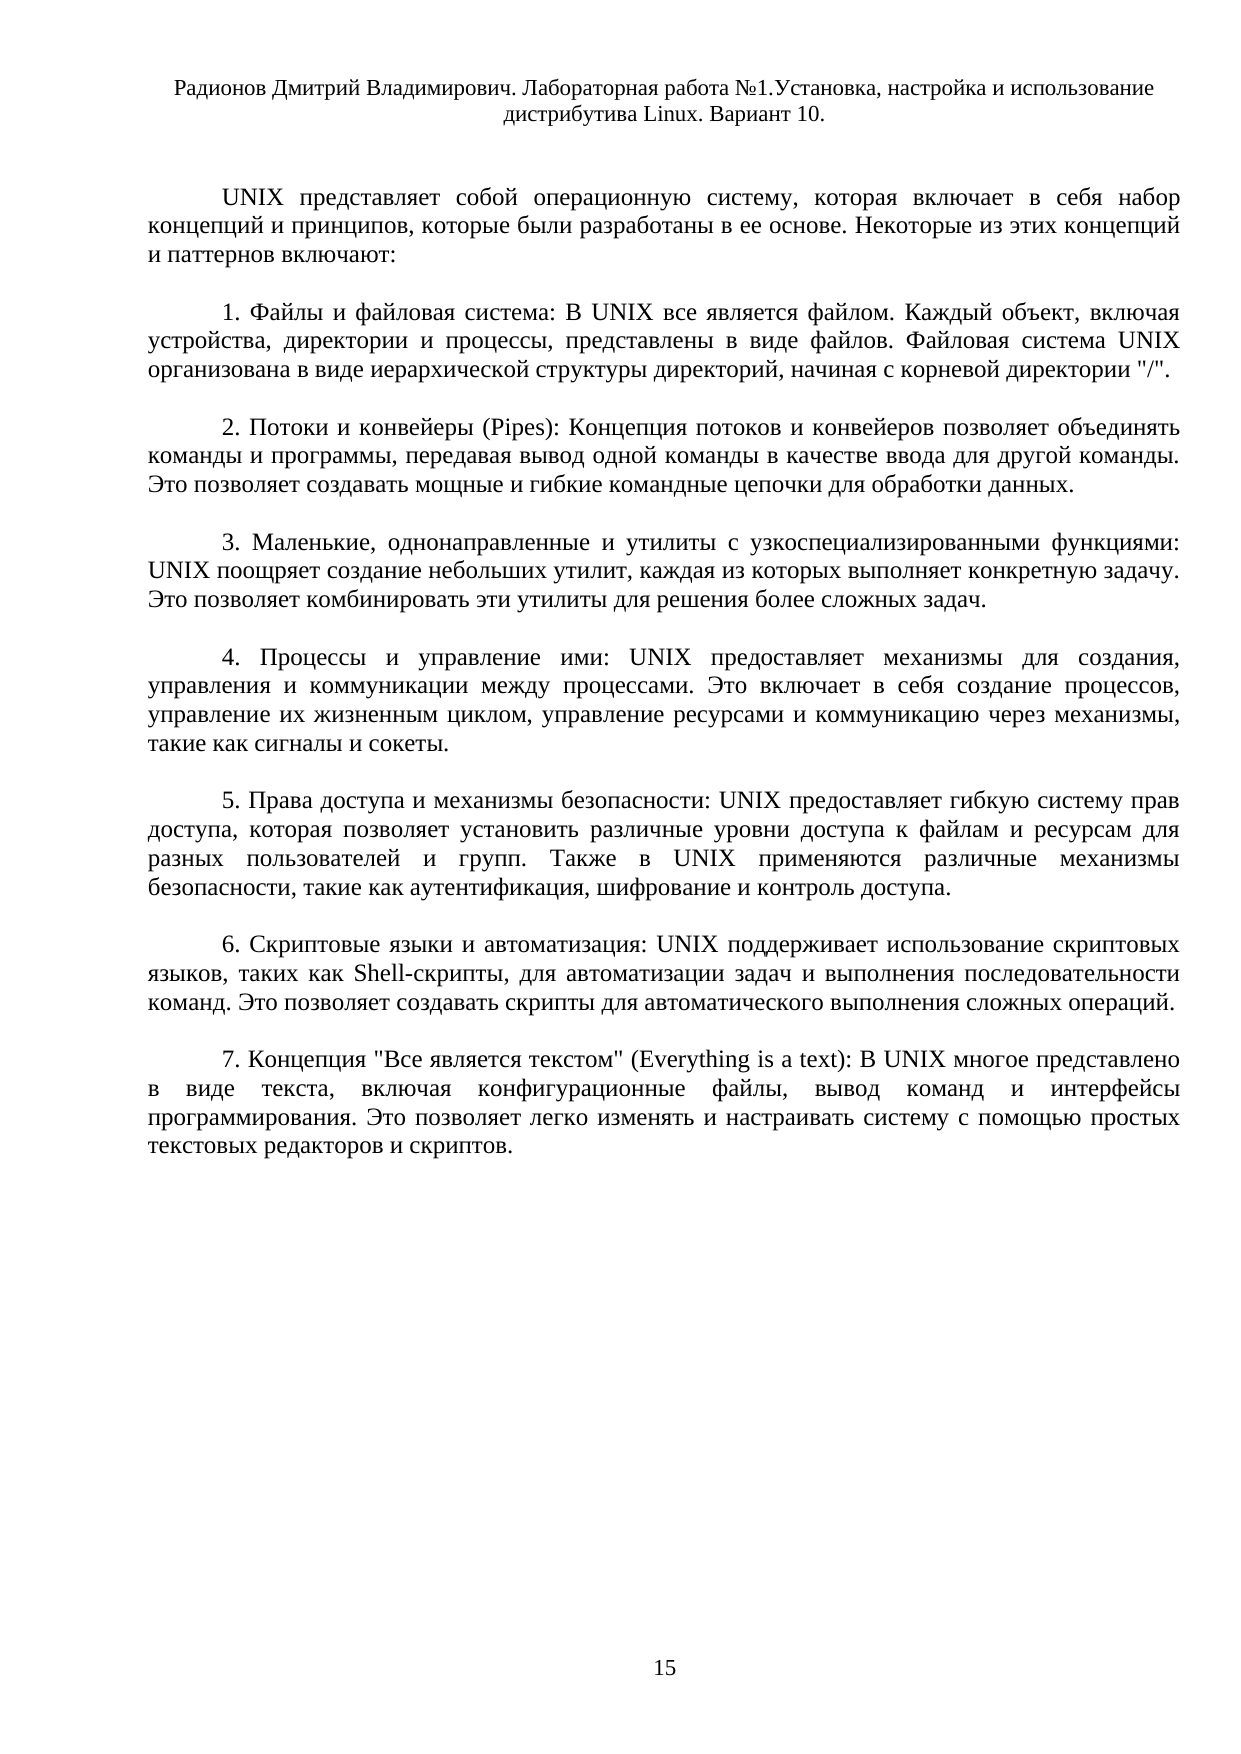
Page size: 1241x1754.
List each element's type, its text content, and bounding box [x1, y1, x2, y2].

text 3. Маленькие, однонаправленные и утилиты с узкоспециализированными функциями: UNIX поощряет создание небольших утилит, каждая из которых выполняет конкретную задачу. Это позволяет комбинировать эти утилиты для решения более сложных задач. [148, 527, 1181, 613]
text 2. Потоки и конвейеры (Pipes): Концепция потоков и конвейеров позволяет объединять команды и программы, передавая вывод одной команды в качестве ввода для другой команды. Это позволяет создавать мощные и гибкие командные цепочки для обработки данных. [148, 412, 1181, 498]
text 5. Права доступа и механизмы безопасности: UNIX предоставляет гибкую систему прав доступа, которая позволяет установить различные уровни доступа к файлам и ресурсам для разных пользователей и групп. Также в UNIX применяются различные механизмы безопасности, такие как аутентификация, шифрование и контроль доступа. [148, 785, 1181, 900]
text UNIX представляет собой операционную систему, которая включает в себя набор концепций и принципов, которые были разработаны в ее основе. Некоторые из этих концепций и паттернов включают: [148, 182, 1181, 268]
text 1. Файлы и файловая система: В UNIX все является файлом. Каждый объект, включая устройства, директории и процессы, представлены в виде файлов. Файловая система UNIX организована в виде иерархической структуры директорий, начиная с корневой директории "/". [148, 297, 1181, 383]
text 4. Процессы и управление ими: UNIX предоставляет механизмы для создания, управления и коммуникации между процессами. Это включает в себя создание процессов, управление их жизненным циклом, управление ресурсами и коммуникацию через механизмы, такие как сигналы и сокеты. [148, 642, 1181, 757]
text 7. Концепция "Все является текстом" (Everything is a text): В UNIX многое представлено в виде текста, включая конфигурационные файлы, вывод команд и интерфейсы программирования. Это позволяет легко изменять и настраивать систему с помощью простых текстовых редакторов и скриптов. [148, 1044, 1181, 1159]
text 6. Скриптовые языки и автоматизация: UNIX поддерживает использование скриптовых языков, таких как Shell-скрипты, для автоматизации задач и выполнения последовательности команд. Это позволяет создавать скрипты для автоматического выполнения сложных операций. [148, 929, 1181, 1015]
